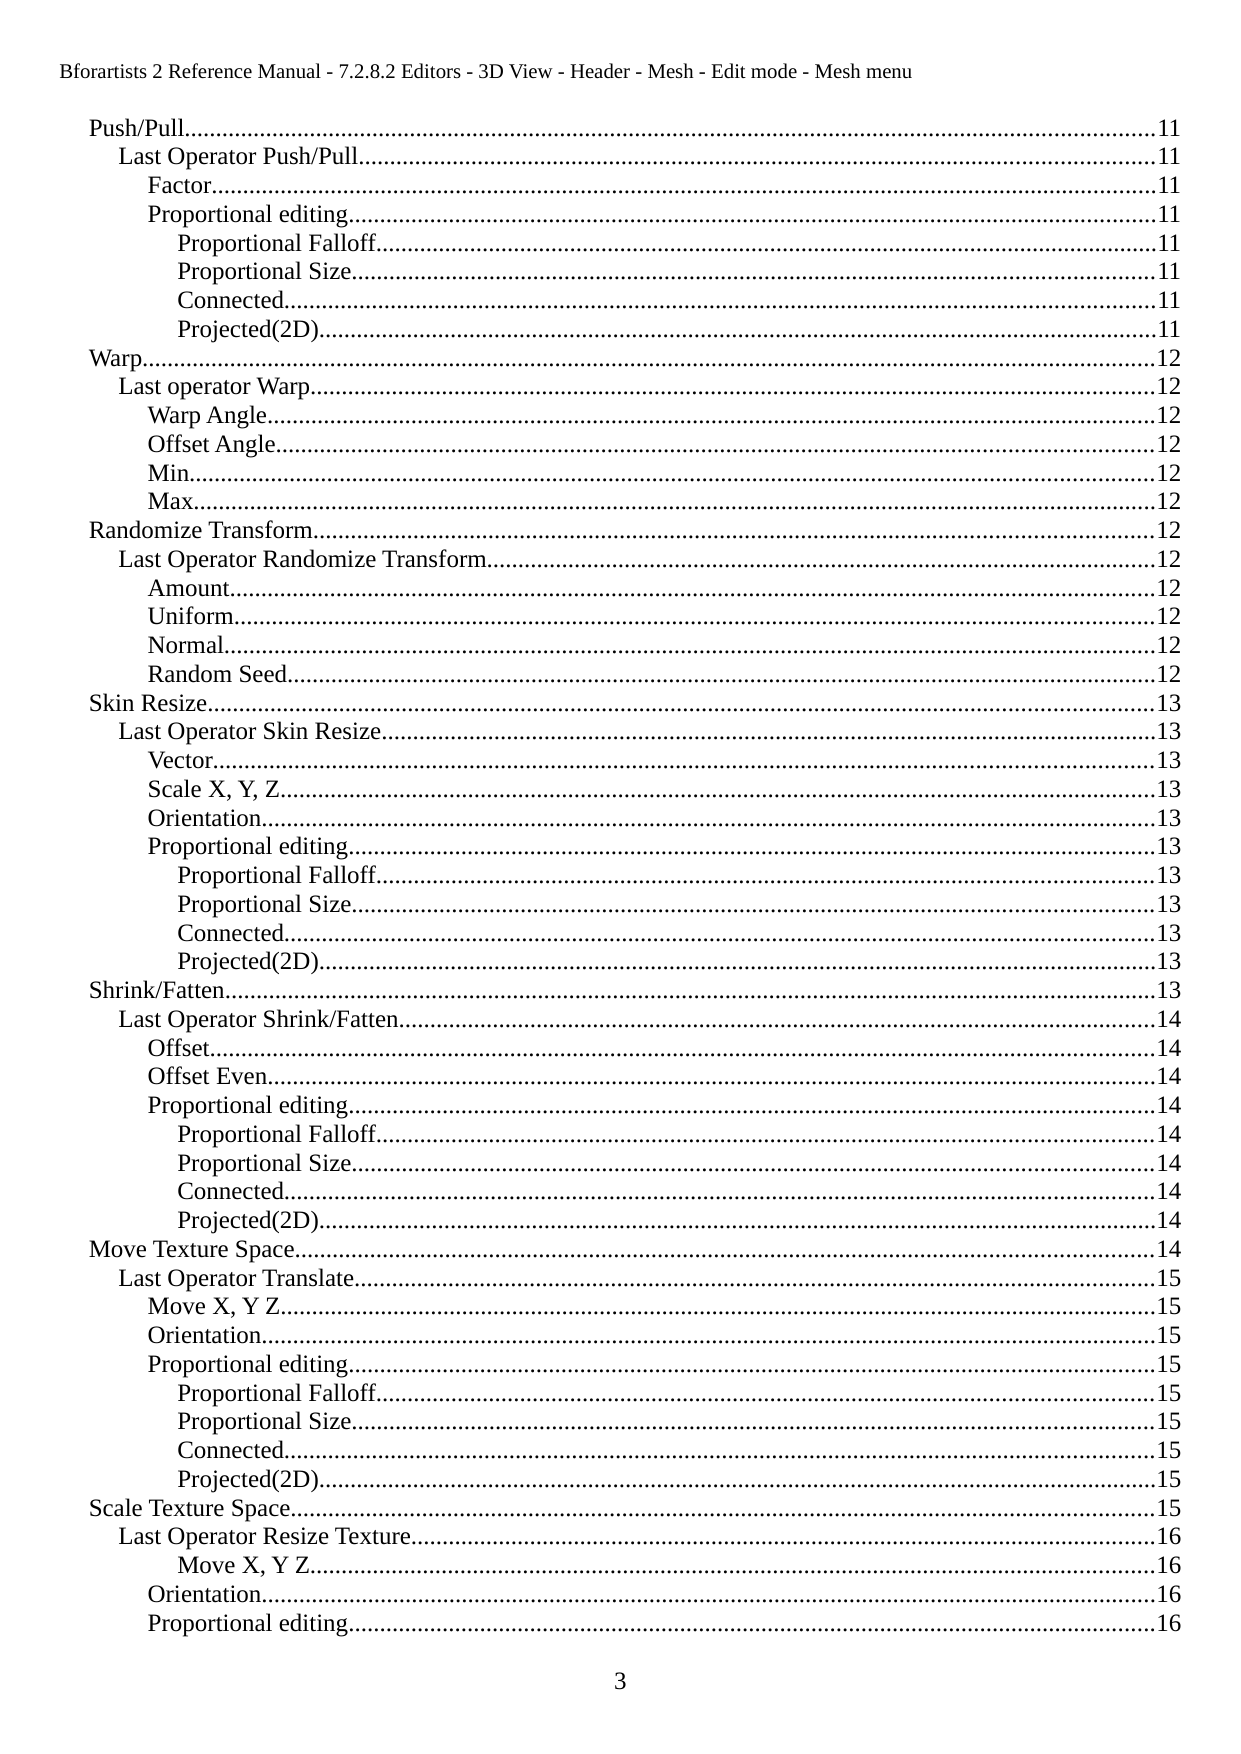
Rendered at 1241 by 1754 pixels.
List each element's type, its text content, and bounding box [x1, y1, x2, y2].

text Proportional Falloff 14 [177, 1119, 1181, 1148]
text Connected 14 [177, 1176, 1181, 1205]
text Offset Angle 12 [147, 429, 1181, 458]
text Uniform 12 [147, 601, 1181, 630]
text Proportional Falloff 11 [177, 228, 1181, 256]
text Projected(2D) 11 [177, 314, 1181, 343]
text Last Operator Randomize Transform 12 [118, 544, 1181, 573]
text Projected(2D) 14 [177, 1205, 1181, 1234]
text Move X, Y Z 16 [177, 1550, 1181, 1579]
text Proportional Size 13 [177, 889, 1181, 918]
text Max 12 [147, 486, 1181, 515]
text Factor 11 [147, 170, 1181, 199]
text Connected 11 [177, 285, 1181, 314]
text Amount 12 [147, 573, 1181, 601]
text Proportional Falloff 15 [177, 1378, 1181, 1406]
text Proportional editing 14 [147, 1090, 1181, 1119]
text Normal 12 [147, 630, 1181, 659]
text Last Operator Translate 15 [118, 1263, 1181, 1291]
text Move Texture Space 14 [88, 1234, 1181, 1263]
text Proportional Falloff 13 [177, 860, 1181, 889]
text Proportional Size 15 [177, 1406, 1181, 1435]
text Last operator Warp 12 [118, 371, 1181, 400]
text Last Operator Shrink/Fatten 14 [118, 1004, 1181, 1033]
text Last Operator Push/Pull 11 [118, 141, 1181, 170]
text Last Operator Resize Texture 16 [118, 1521, 1181, 1550]
text Warp 12 [88, 343, 1181, 371]
text Connected 13 [177, 918, 1181, 946]
text Shrink/Fatten 13 [88, 975, 1181, 1004]
text Orientation 13 [147, 803, 1181, 831]
text Skin Resize 13 [88, 688, 1181, 716]
text Randomize Transform 12 [88, 515, 1181, 544]
text Orientation 15 [147, 1320, 1181, 1349]
text Connected 15 [177, 1435, 1181, 1464]
text Proportional editing 11 [147, 199, 1181, 228]
text Warp Angle 12 [147, 400, 1181, 429]
text Proportional editing 16 [147, 1608, 1181, 1636]
text Move X, Y Z 15 [147, 1291, 1181, 1320]
text Min 12 [147, 458, 1181, 486]
text Random Seed 12 [147, 659, 1181, 688]
text Offset 14 [147, 1033, 1181, 1061]
text Projected(2D) 13 [177, 946, 1181, 975]
text Scale Texture Space 15 [88, 1493, 1181, 1521]
text Proportional Size 14 [177, 1148, 1181, 1176]
text Push/Pull 11 [88, 113, 1181, 141]
text Last Operator Skin Resize 13 [118, 716, 1181, 745]
text Proportional editing 15 [147, 1349, 1181, 1378]
text Scale X, Y, Z 13 [147, 774, 1181, 803]
text Proportional editing 13 [147, 831, 1181, 860]
text Orientation 16 [147, 1579, 1181, 1608]
text Proportional Size 11 [177, 256, 1181, 285]
text Vector 13 [147, 745, 1181, 774]
text Projected(2D) 15 [177, 1464, 1181, 1493]
text Offset Even 14 [147, 1061, 1181, 1090]
